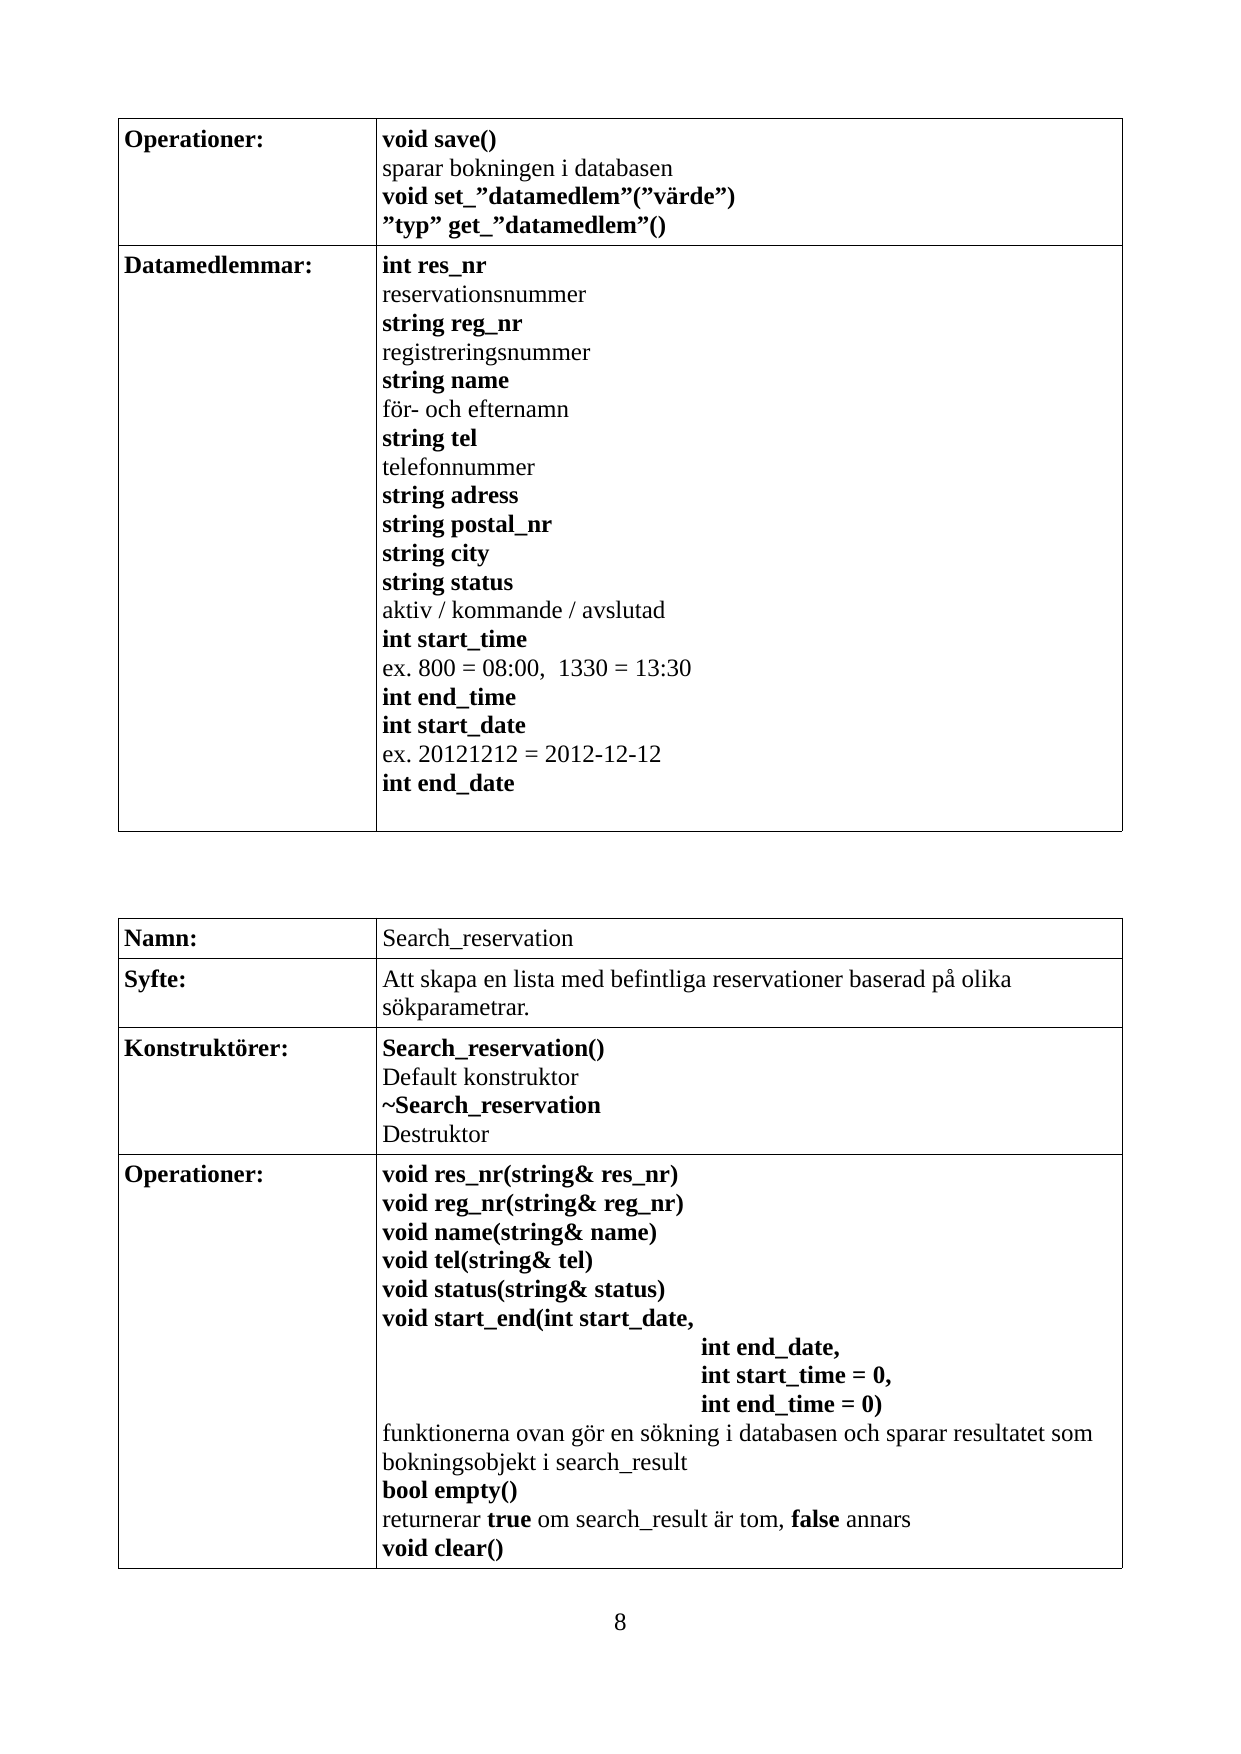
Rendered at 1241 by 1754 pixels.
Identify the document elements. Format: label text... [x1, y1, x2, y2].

table_cell Search_reservation() Default konstruktor ~Search_reservation Destruktor [377, 1028, 1122, 1153]
table_cell int res_nr reservationsnummer string reg_nr registreringsnummer string name för- och efternamn string tel telefonnummer string adress string postal_nr string city string status aktiv / kommande / avslutad int start_time ex. 800 = 08:00, 1330 = 13:30 int end_time int start_date ex. 20121212 = 2012-12-12 int end_date [377, 246, 1122, 831]
table_cell Operationer: [119, 1155, 376, 1568]
table_header Namn: [119, 919, 376, 958]
table_header Search_reservation [377, 919, 1122, 958]
table_cell Datamedlemmar: [119, 246, 376, 831]
table_cell Operationer: [119, 119, 376, 245]
table_cell Konstruktörer: [119, 1028, 376, 1153]
table_cell void save() sparar bokningen i databasen void set_”datamedlem”(”värde”) ”typ” get_”datamedlem”() [377, 119, 1122, 245]
table_cell Att skapa en lista med befintliga reservationer baserad på olika sökparametrar. [377, 959, 1122, 1027]
table_cell void res_nr(string& res_nr) void reg_nr(string& reg_nr) void name(string& name) void tel(string& tel) void status(string& status) void start_end(int start_date, int end_date, int start_time = 0, int end_time = 0) funktionerna ovan gör en sökning i databasen och sparar resultatet som bokningsobjekt i search_result bool empty() returnerar true om search_result är tom, false annars void clear() [377, 1155, 1122, 1568]
table_cell Syfte: [119, 959, 376, 1027]
